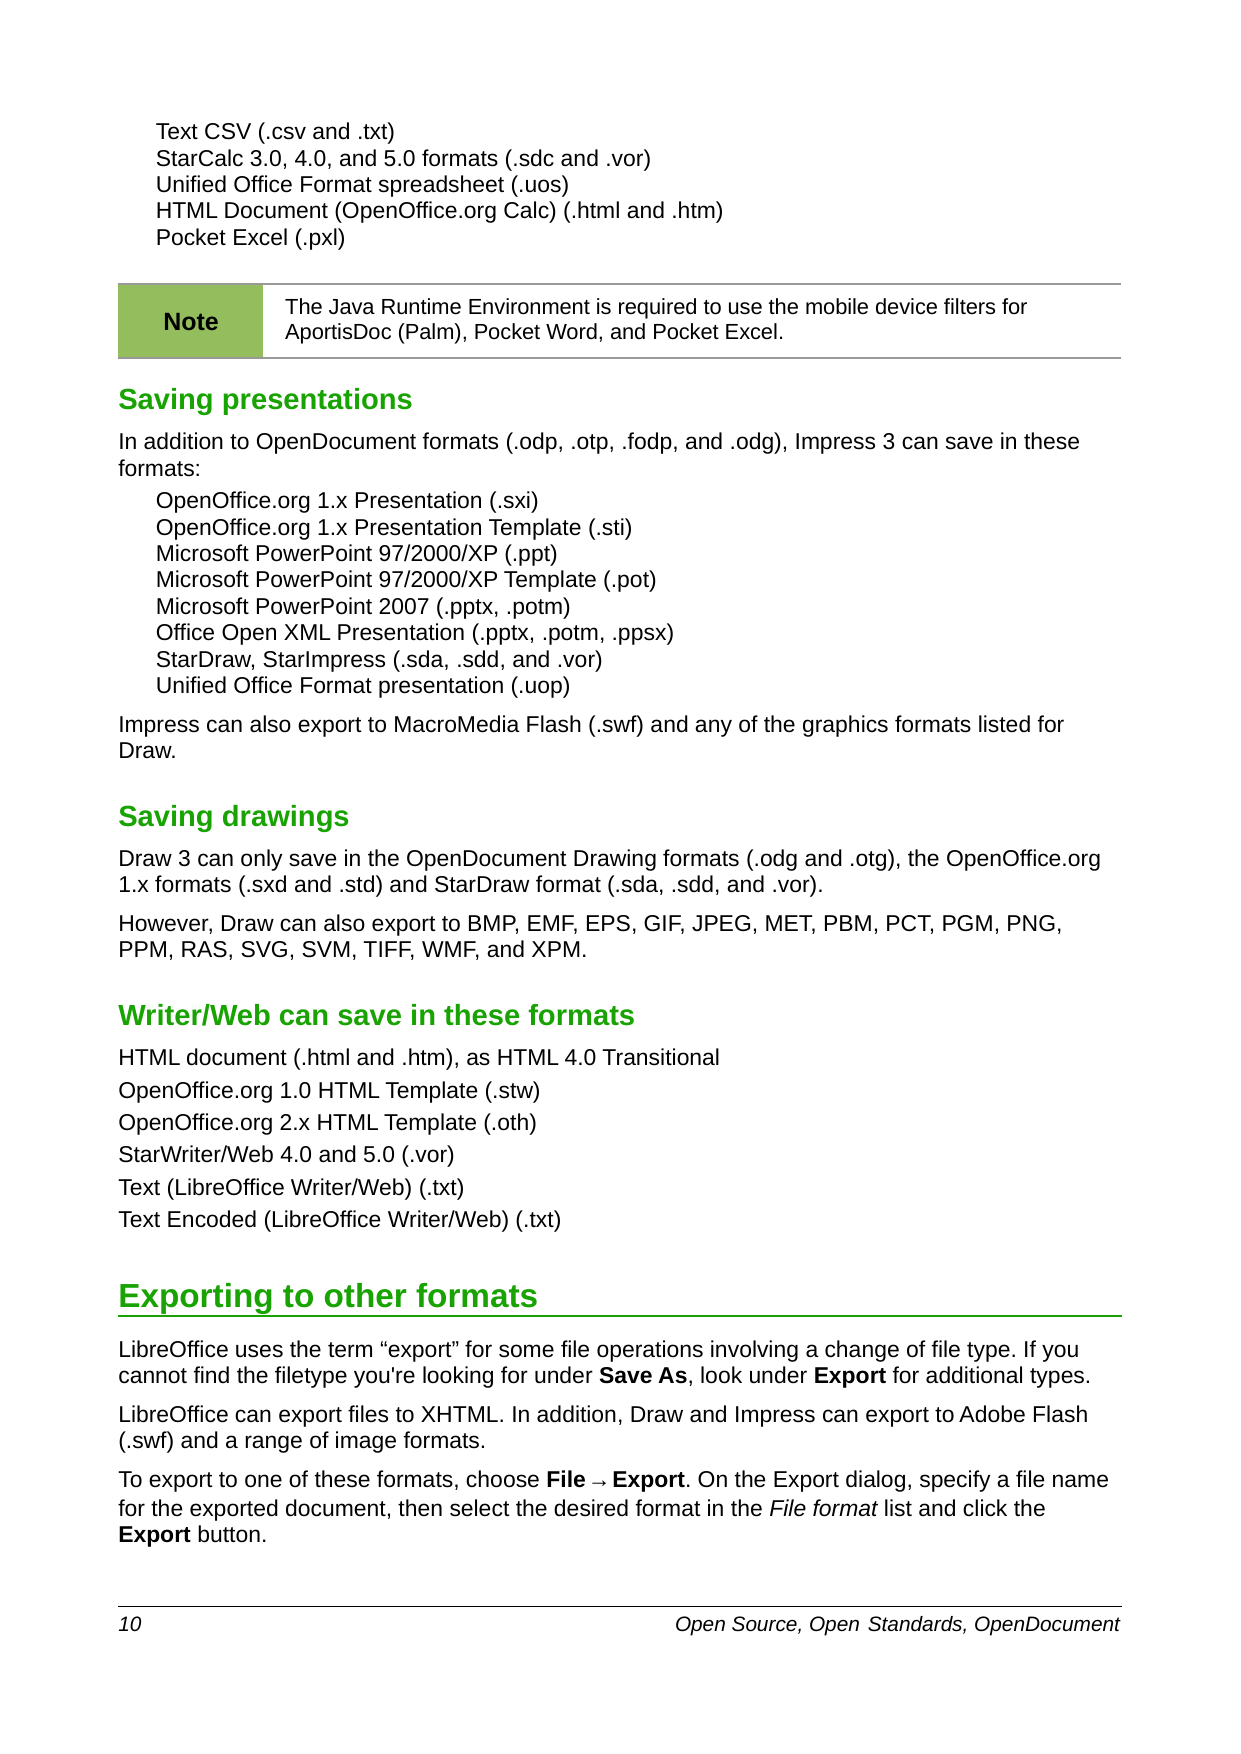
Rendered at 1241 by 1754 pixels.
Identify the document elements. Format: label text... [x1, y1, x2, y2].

text Impress can also export to MacroMedia Flash (.swf) and any of the graphics formats listed for Draw. [118, 711, 1122, 763]
text OpenOffice.org 1.x Presentation (.sxi) OpenOffice.org 1.x Presentation Template (.sti) Microsoft PowerPoint 97/2000/XP (.ppt) Microsoft PowerPoint 97/2000/XP Template (.pot) Microsoft PowerPoint 2007 (.pptx, .potm) Office Open XML Presentation (.pptx, .potm, .ppsx) StarDraw, StarImpress (.sda, .sdd, and .vor) Unified Office Format presentation (.uop) [156, 487, 1122, 698]
subtitle Writer/Web can save in these formats [118, 998, 1122, 1032]
text HTML document (.html and .htm), as HTML 4.0 Transitional [118, 1044, 1122, 1071]
text Text Encoded (LibreOffice Writer/Web) (.txt) [118, 1206, 1122, 1232]
text Text CSV (.csv and .txt) StarCalc 3.0, 4.0, and 5.0 formats (.sdc and .vor) Unified Office Format spreadsheet (.uos) HTML Document (OpenOffice.org Calc) (.html and .htm) Pocket Excel (.pxl) [156, 118, 1122, 250]
text StarWriter/Web 4.0 and 5.0 (.vor) [118, 1141, 1122, 1167]
text OpenOffice.org 2.x HTML Template (.oth) [118, 1109, 1122, 1135]
text LibreOffice uses the term “export” for some file operations involving a change of file type. If you cannot find the filetype you're looking for under Save As, look under Export for additional types. [118, 1336, 1122, 1388]
text OpenOffice.org 1.0 HTML Template (.stw) [118, 1077, 1122, 1103]
text Text (LibreOffice Writer/Web) (.txt) [118, 1173, 1122, 1200]
subtitle Saving presentations [118, 382, 1122, 416]
table_header Note [118, 285, 263, 357]
table_header The Java Runtime Environment is required to use the mobile device filters for AportisDoc (Palm), Pocket Word, and Pocket Excel. [264, 285, 1121, 357]
text However, Draw can also export to BMP, EMF, EPS, GIF, JPEG, MET, PBM, PCT, PGM, PNG, PPM, RAS, SVG, SVM, TIFF, WMF, and XPM. [118, 910, 1122, 963]
text Draw 3 can only save in the OpenDocument Drawing formats (.odg and .otg), the OpenOffice.org 1.x formats (.sxd and .std) and StarDraw format (.sda, .sdd, and .vor). [118, 845, 1122, 898]
list In addition to OpenDocument formats (.odp, .otp, .fodp, and .odg), Impress 3 can save in these formats: [118, 428, 1122, 481]
subtitle Exporting to other formats [118, 1276, 1122, 1315]
text LibreOffice can export files to XHTML. In addition, Draw and Impress can export to Adobe Flash (.swf) and a range of image formats. [118, 1401, 1122, 1454]
text To export to one of these formats, choose File → Export. On the Export dialog, specify a file name for the exported document, then select the desired format in the File format list and click the Export button. [118, 1466, 1122, 1547]
subtitle Saving drawings [118, 799, 1122, 832]
